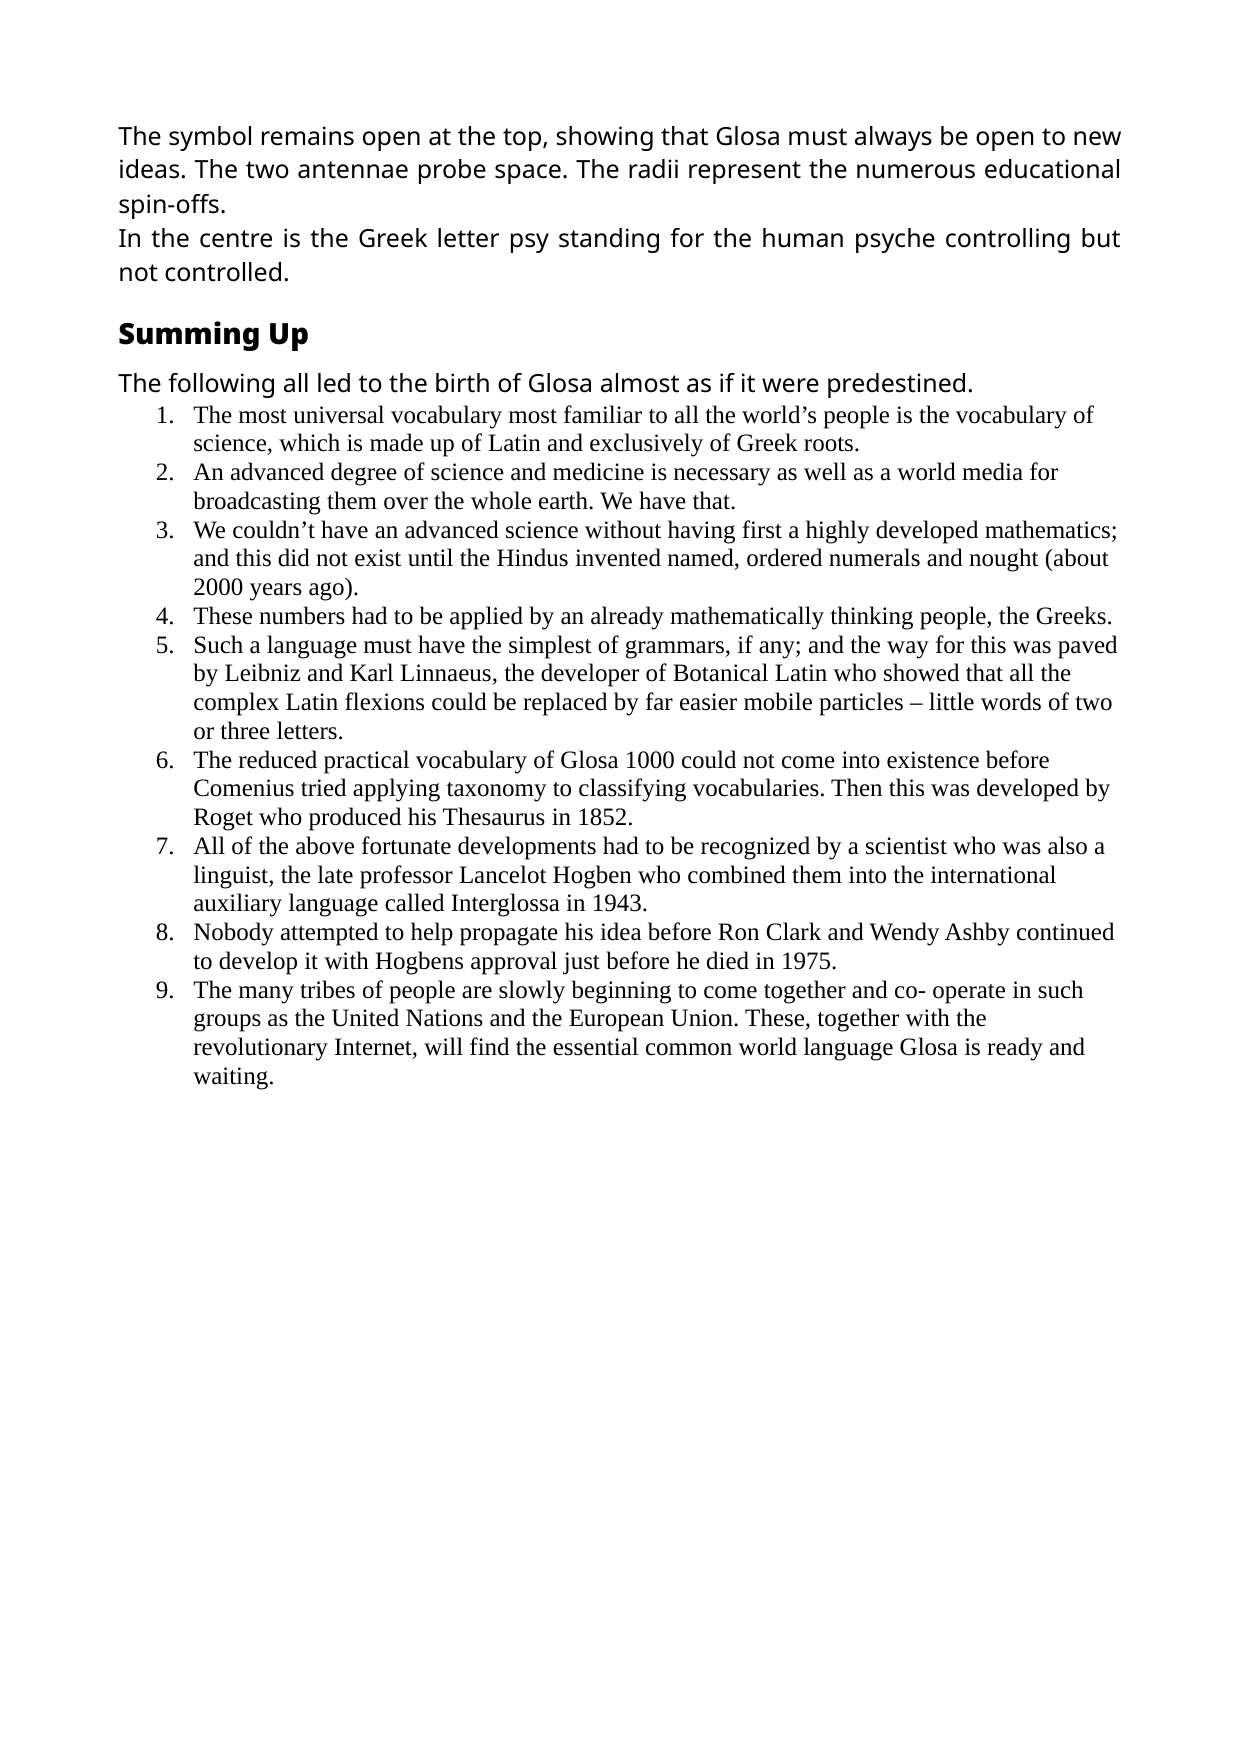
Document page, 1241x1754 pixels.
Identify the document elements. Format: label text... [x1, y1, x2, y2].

text The symbol remains open at the top, showing that Glosa must always be open to new ideas. The two antennae probe space. The radii represent the numerous educational spin-offs. [118, 118, 1122, 220]
list The many tribes of people are slowly beginning to come together and co- operate in such groups as the United Nations and the European Union. These, together with the revolutionary Internet, will find the essential common world language Glosa is ready and waiting. [156, 975, 1122, 1090]
list These numbers had to be applied by an already mathematically thinking people, the Greeks. [156, 601, 1122, 630]
list An advanced degree of science and medicine is necessary as well as a world media for broadcasting them over the whole earth. We have that. [156, 457, 1122, 515]
text In the centre is the Greek letter psy standing for the human psyche controlling but not controlled. [118, 220, 1122, 288]
list Such a language must have the simplest of grammars, if any; and the way for this was paved by Leibniz and Karl Linnaeus, the developer of Botanical Latin who showed that all the complex Latin flexions could be replaced by far easier mobile particles – little words of two or three letters. [156, 630, 1122, 745]
subtitle Summing Up [118, 313, 1122, 353]
text The following all led to the birth of Glosa almost as if it were predestined. [118, 366, 1122, 400]
list We couldn’t have an advanced science without having first a highly developed mathematics; and this did not exist until the Hindus invented named, ordered numerals and nought (about 2000 years ago). [156, 515, 1122, 601]
list The most universal vocabulary most familiar to all the world’s people is the vocabulary of science, which is made up of Latin and exclusively of Greek roots. [156, 400, 1122, 457]
list The reduced practical vocabulary of Glosa 1000 could not come into existence before Comenius tried applying taxonomy to classifying vocabularies. Then this was developed by Roget who produced his Thesaurus in 1852. [156, 745, 1122, 831]
list All of the above fortunate developments had to be recognized by a scientist who was also a linguist, the late professor Lancelot Hogben who combined them into the international auxiliary language called Interglossa in 1943. [156, 831, 1122, 917]
list Nobody attempted to help propagate his idea before Ron Clark and Wendy Ashby continued to develop it with Hogbens approval just before he died in 1975. [156, 917, 1122, 975]
